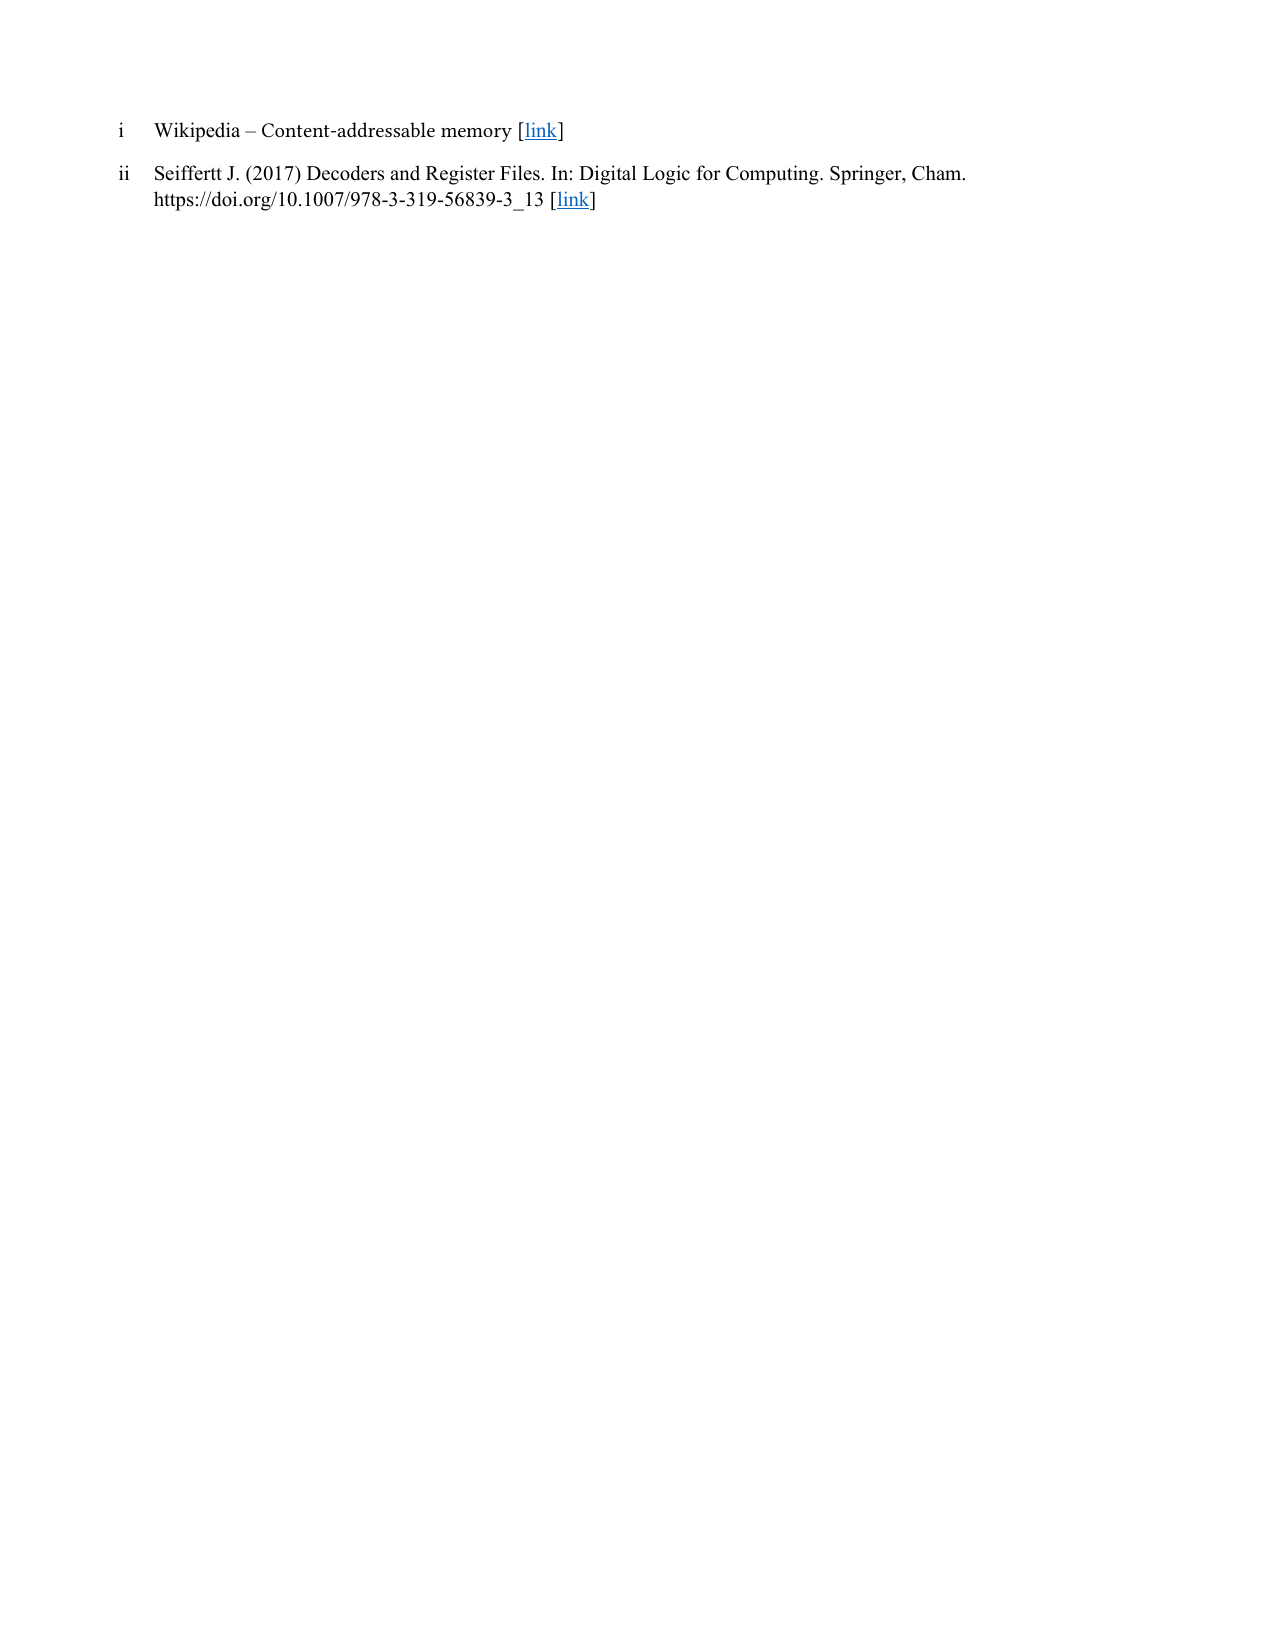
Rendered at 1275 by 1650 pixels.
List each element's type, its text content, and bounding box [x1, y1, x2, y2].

text Wikipedia – Content-addressable memory [link] [118, 118, 1157, 143]
text Seiffertt J. (2017) Decoders and Register Files. In: Digital Logic for Computing. Springer, Cham. https://doi.org/10.1007/978-3-319-56839-3_13 [link] [118, 161, 1157, 211]
